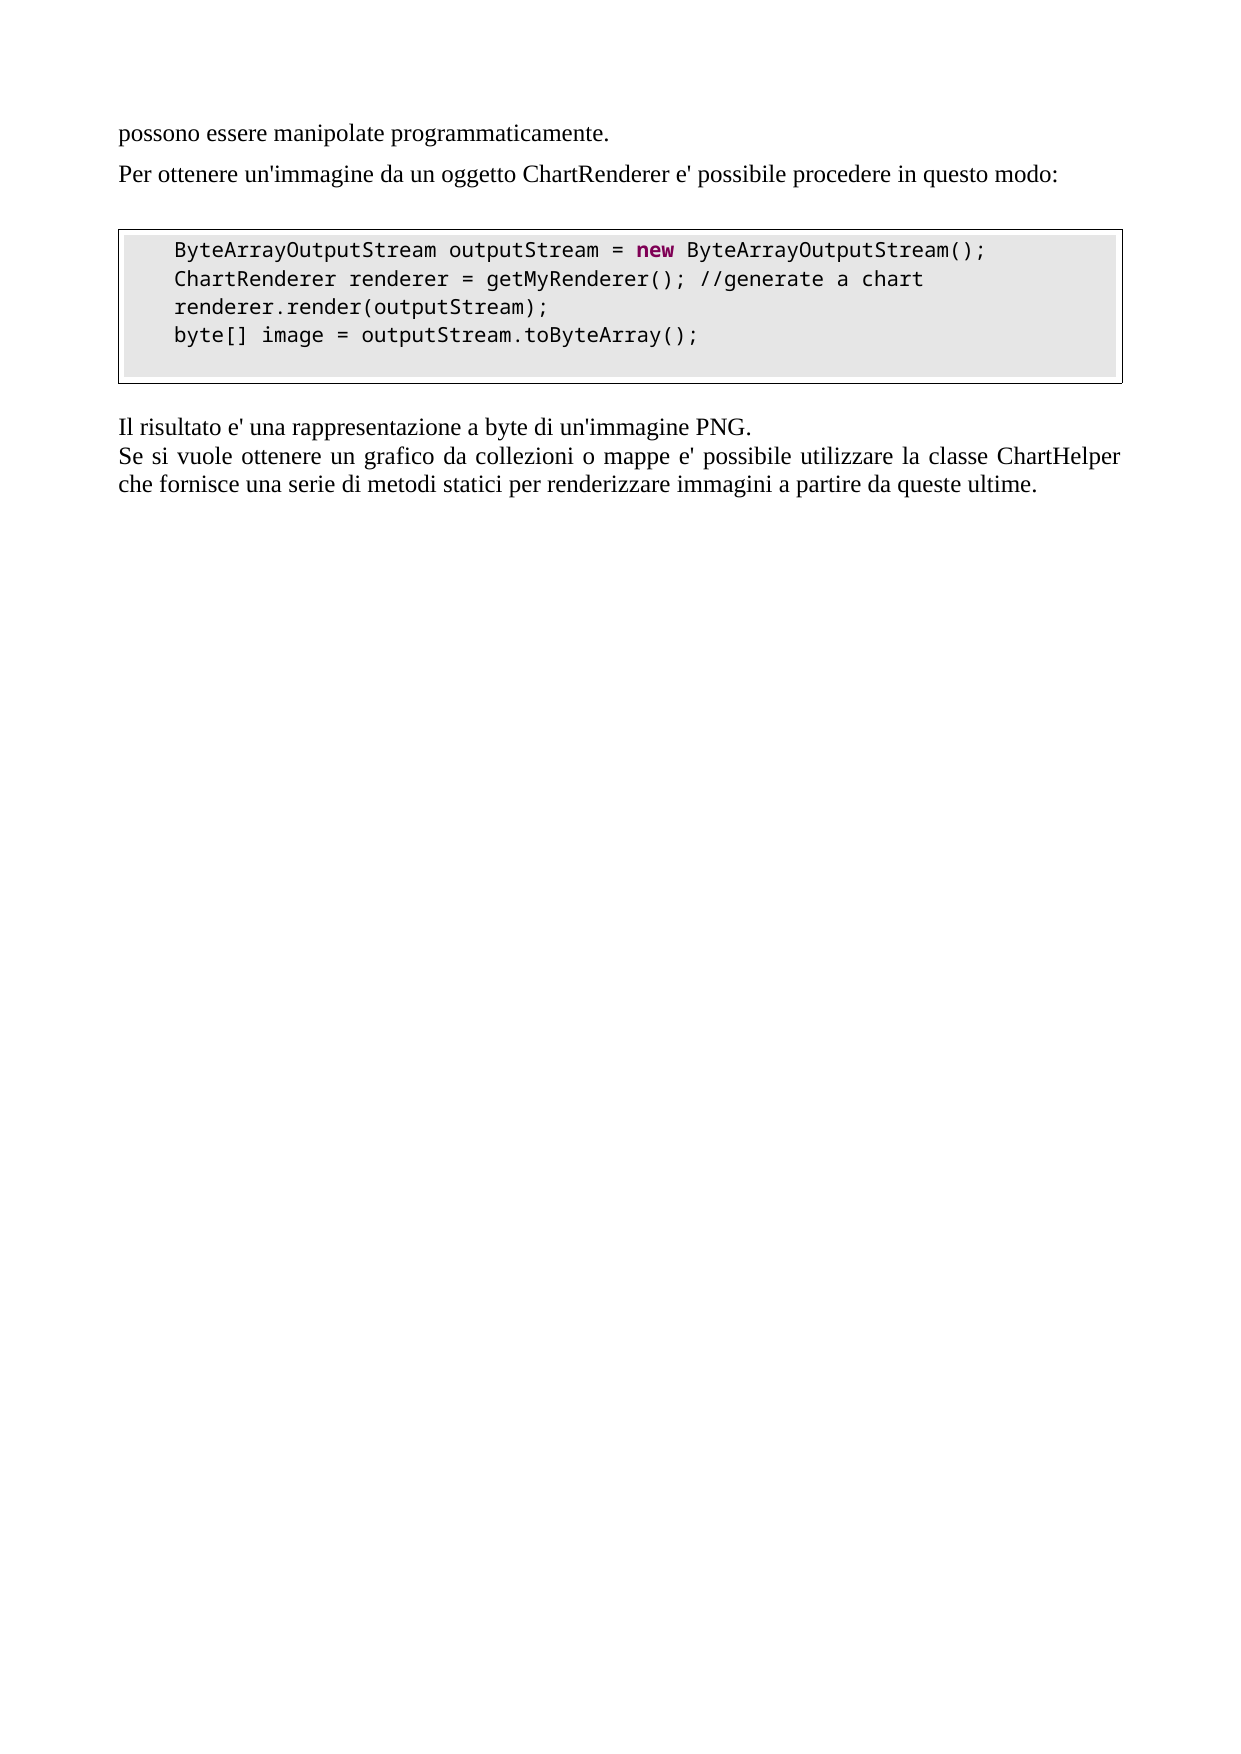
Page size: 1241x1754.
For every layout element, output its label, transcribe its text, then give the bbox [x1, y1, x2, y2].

text Se si vuole ottenere un grafico da collezioni o mappe e' possibile utilizzare la classe ChartHelper che fornisce una serie di metodi statici per renderizzare immagini a partire da queste ultime. [118, 441, 1122, 498]
text Il risultato e' una rappresentazione a byte di un'immagine PNG. [118, 412, 1122, 441]
text Per ottenere un'immagine da un oggetto ChartRenderer e' possibile procedere in questo modo: [118, 159, 1122, 188]
table_header ByteArrayOutputStream outputStream = new ByteArrayOutputStream(); ChartRenderer renderer = getMyRenderer(); //generate a chart renderer.render(outputStream); byte[] image = outputStream.toByteArray(); [119, 230, 1122, 383]
text possono essere manipolate programmaticamente. [118, 118, 1122, 147]
